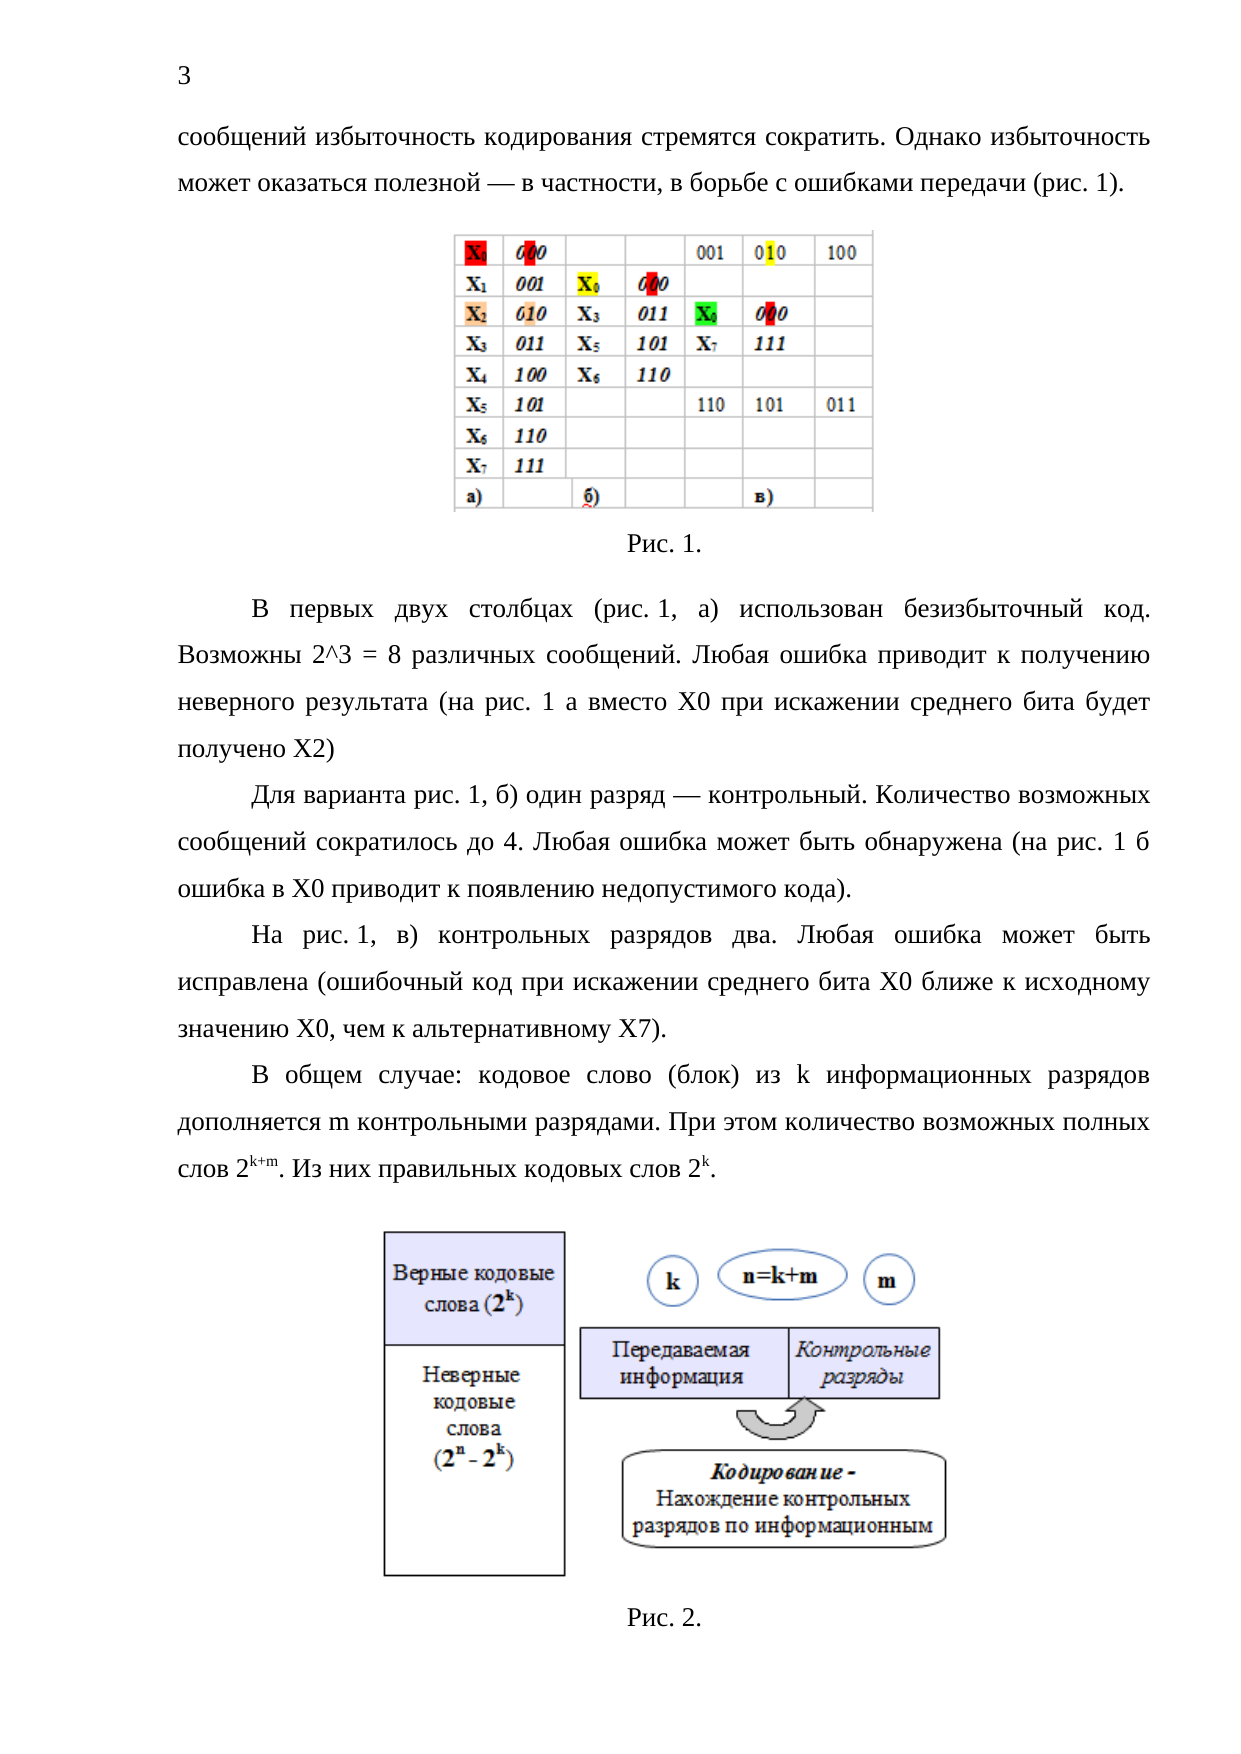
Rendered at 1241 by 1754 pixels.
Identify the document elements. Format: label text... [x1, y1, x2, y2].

text Рис. 2. [177, 1216, 1152, 1632]
text Рис. 1. [177, 231, 1152, 559]
text сообщений избыточность кодирования стремятся сократить. Однако избыточность может оказаться полезной — в частности, в борьбе с ошибками передачи (рис. 1). [177, 120, 1152, 198]
text На рис. 1, в) контрольных разрядов два. Любая ошибка может быть исправлена (ошибочный код при искажении среднего бита X0 ближе к исходному значению X0, чем к альтернативному X7). [177, 919, 1152, 1043]
text В общем случае: кодовое слово (блок) из k информационных разрядов дополняется m контрольными разрядами. При этом количество возможных полных слов 2k+m. Из них правильных кодовых слов 2k. [177, 1059, 1152, 1183]
picture [451, 230, 877, 512]
text В первых двух столбцах (рис. 1, а) использован безизбыточный код. Возможны 2^3 = 8 различных сообщений. Любая ошибка приводит к получению неверного результата (на рис. 1 а вместо X0 при искажении среднего бита будет получено X2) [177, 592, 1152, 763]
text Для варианта рис. 1, б) один разряд — контрольный. Количество возможных сообщений сократилось до 4. Любая ошибка может быть обнаружена (на рис. 1 б ошибка в X0 приводит к появлению недопустимого кода). [177, 779, 1152, 903]
picture [373, 1216, 955, 1586]
